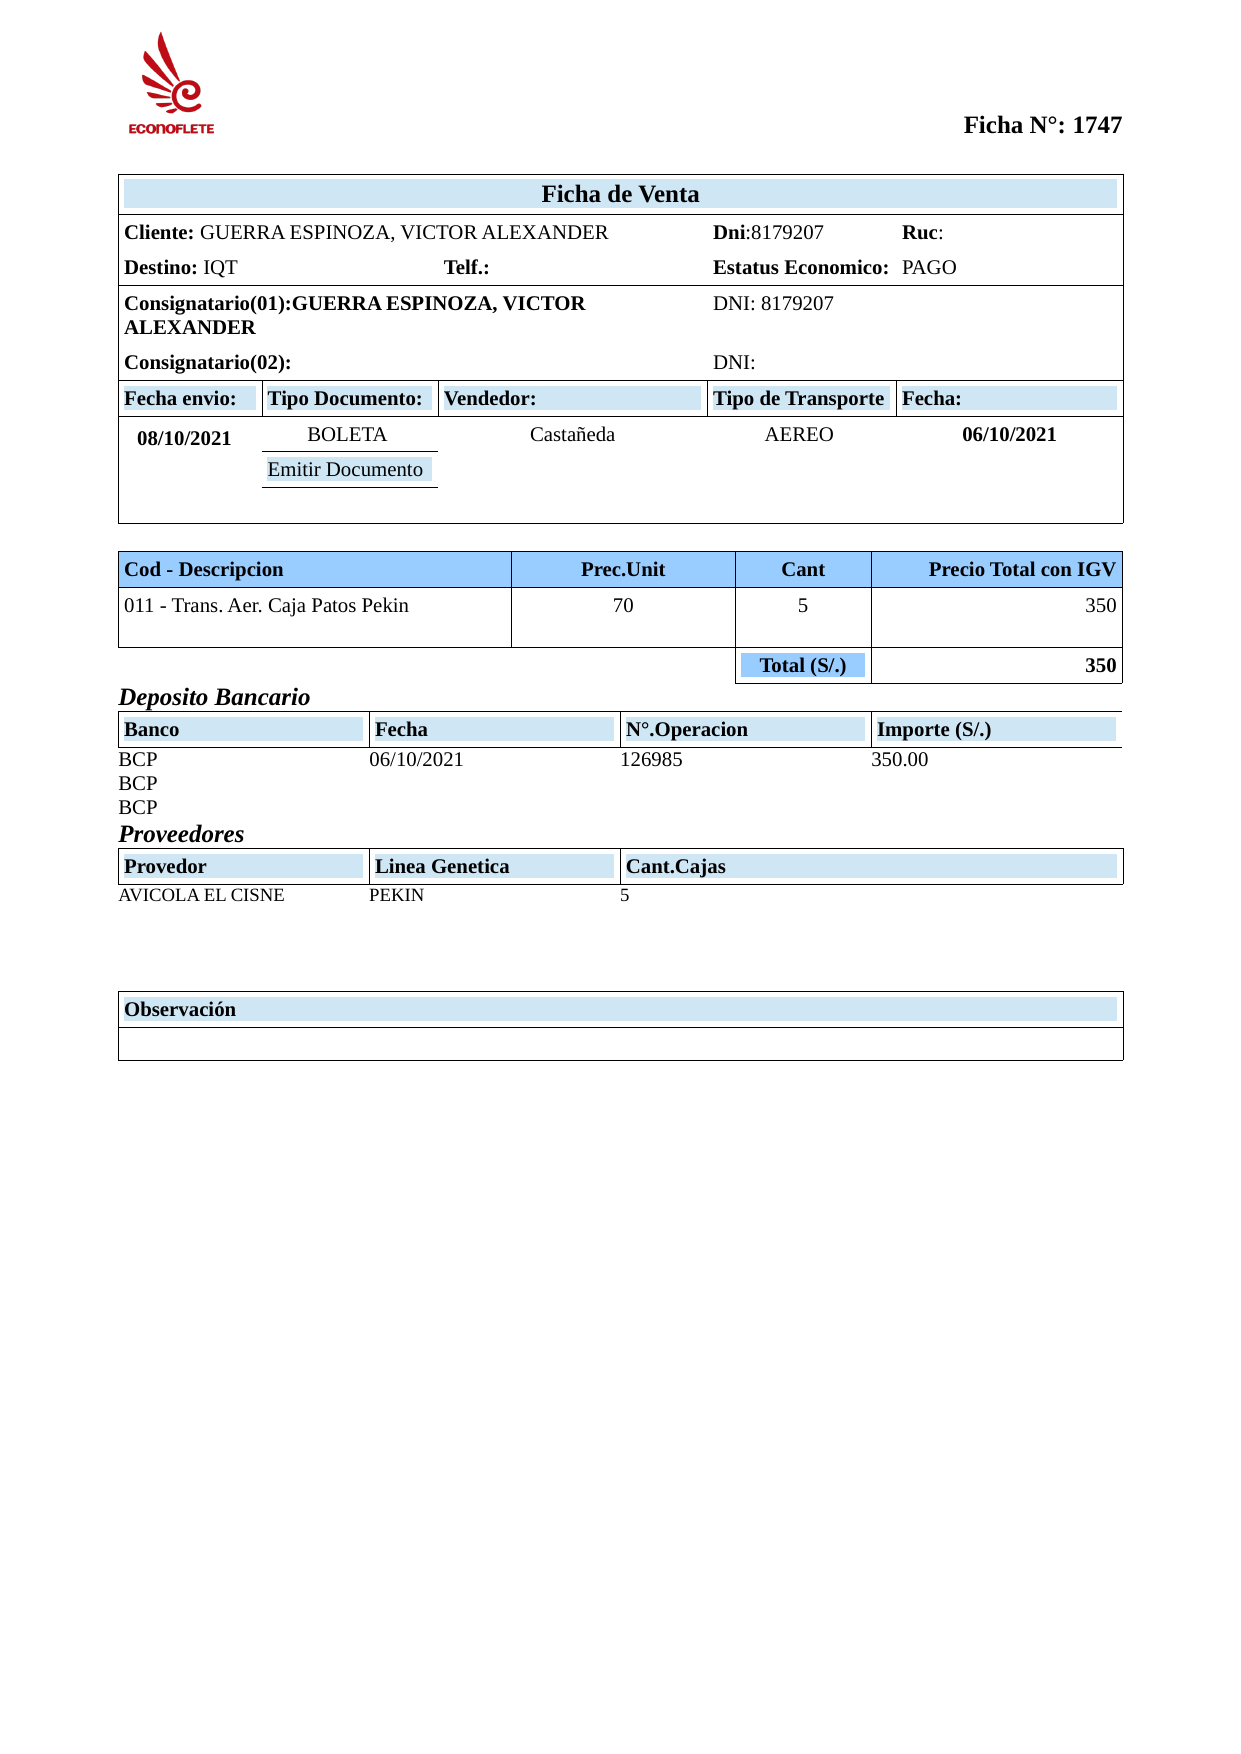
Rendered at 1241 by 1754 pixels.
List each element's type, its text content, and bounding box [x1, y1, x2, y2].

table_cell Consignatario(01):GUERRA ESPINOZA, VICTOR ALEXANDER [119, 286, 707, 344]
table_cell [620, 795, 871, 819]
table_header Importe (S/.) [872, 712, 1122, 747]
table_cell 350 [872, 648, 1122, 682]
table_cell Fecha: [897, 381, 1123, 416]
table_cell [369, 795, 620, 819]
table_cell [369, 948, 620, 970]
table_cell Consignatario(02): [119, 345, 707, 380]
table_cell Castañeda [438, 417, 707, 523]
table_cell [620, 771, 871, 795]
table_cell [369, 771, 620, 795]
table_cell Dni:8179207 [707, 215, 896, 249]
table_cell BCP [118, 771, 369, 795]
table_cell BCP [118, 795, 369, 819]
table_header Banco [119, 712, 369, 747]
picture [118, 31, 225, 134]
table_cell [118, 970, 369, 991]
table_cell [118, 927, 369, 948]
table_cell [620, 948, 1123, 970]
table_header N°.Operacion [621, 712, 871, 747]
table_cell 08/10/2021 [119, 417, 262, 523]
table_header Cant [736, 552, 871, 587]
table_header Observación [119, 992, 1123, 1027]
table_cell BCP [118, 748, 369, 771]
table_header Linea Genetica [370, 849, 620, 883]
text Deposito Bancario [118, 682, 1122, 711]
table_cell Tipo de Transporte [708, 381, 896, 416]
table_cell [262, 488, 438, 523]
table_cell DNI: [707, 345, 1123, 380]
table_cell [369, 970, 620, 991]
table_cell [369, 905, 620, 927]
table_cell BOLETA [262, 417, 438, 451]
table_cell 126985 [620, 748, 871, 771]
table_cell [511, 648, 735, 682]
table_cell Tipo Documento: [263, 381, 438, 416]
table_cell Cliente: GUERRA ESPINOZA, VICTOR ALEXANDER [119, 215, 707, 249]
table_cell [871, 771, 1122, 795]
table_cell [118, 648, 511, 682]
table_cell [871, 795, 1122, 819]
table_header Provedor [119, 849, 369, 883]
table_cell Emitir Documento [262, 452, 438, 487]
table_cell [620, 927, 1123, 948]
table_cell PAGO [896, 249, 1123, 285]
table_cell [369, 927, 620, 948]
table_header Fecha [370, 712, 620, 747]
table_cell Destino: IQT [119, 249, 438, 285]
table_cell 350 [872, 588, 1122, 647]
table_cell DNI: 8179207 [707, 286, 1123, 344]
table_cell 06/10/2021 [369, 748, 620, 771]
table_cell AEREO [707, 417, 896, 523]
table_cell Estatus Economico: [707, 249, 896, 285]
table_cell Total (S/.) [736, 648, 871, 682]
table_cell [620, 970, 1123, 991]
table_cell Fecha envio: [119, 381, 262, 416]
table_header Precio Total con IGV [872, 552, 1122, 587]
table_cell 06/10/2021 [896, 417, 1123, 523]
table_cell 5 [736, 588, 871, 647]
table_cell PEKIN [369, 885, 620, 905]
table_cell Ruc: [896, 215, 1123, 249]
table_cell [620, 905, 1123, 927]
table_cell Vendedor: [439, 381, 707, 416]
table_cell 5 [620, 885, 1123, 905]
table_cell 70 [512, 588, 735, 647]
table_cell [118, 905, 369, 927]
table_cell [119, 1028, 1123, 1060]
table_cell Telf.: [438, 249, 707, 285]
table_header Ficha de Venta [119, 175, 1123, 214]
table_header Cod - Descripcion [119, 552, 511, 587]
table_cell 011 - Trans. Aer. Caja Patos Pekin [119, 588, 511, 647]
table_header Cant.Cajas [621, 849, 1123, 883]
text Proveedores [118, 819, 1122, 848]
table_cell 350.00 [871, 748, 1122, 771]
table_cell [118, 948, 369, 970]
table_cell AVICOLA EL CISNE [118, 885, 369, 905]
table_header Prec.Unit [512, 552, 735, 587]
